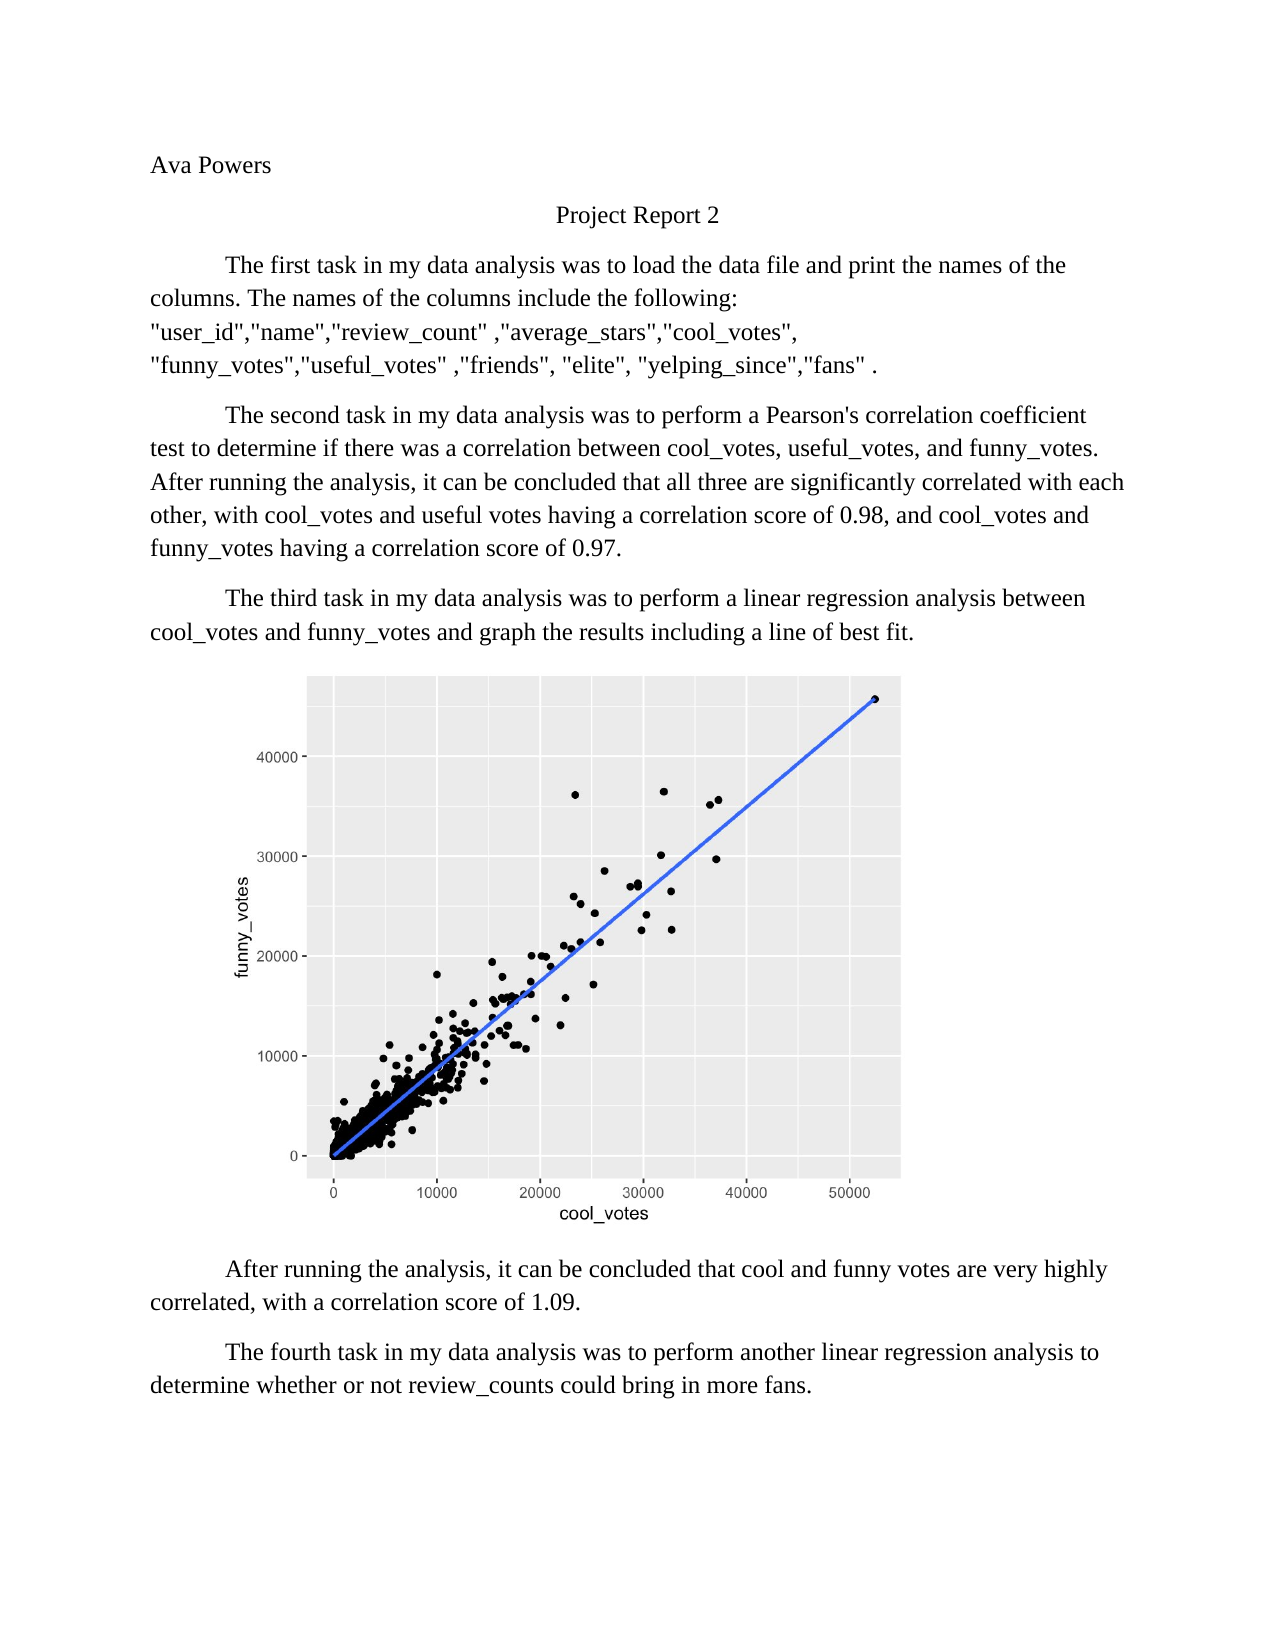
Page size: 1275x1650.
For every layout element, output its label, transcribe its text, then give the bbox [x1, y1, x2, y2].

text The fourth task in my data analysis was to perform another linear regression analysis to determine whether or not review_counts could bring in more fans. [150, 1337, 1125, 1399]
text Ava Powers [150, 150, 1125, 179]
text The third task in my data analysis was to perform a linear regression analysis between cool_votes and funny_votes and graph the results including a line of best fit. [150, 583, 1125, 645]
text The first task in my data analysis was to load the data file and print the names of the columns. The names of the columns include the following: "user_id","name","review_count" ,"average_stars","cool_votes", "funny_votes","useful_votes" ,"friends", "elite", "yelping_since","fans" . [150, 250, 1125, 379]
text After running the analysis, it can be concluded that cool and funny votes are very highly correlated, with a correlation score of 1.09. [150, 1254, 1125, 1316]
text Project Report 2 [150, 200, 1125, 229]
text The second task in my data analysis was to perform a Pearson's correlation coefficient test to determine if there was a correlation between cool_votes, useful_votes, and funny_votes. After running the analysis, it can be concluded that all three are significantly correlated with each other, with cool_votes and useful votes having a correlation score of 0.98, and cool_votes and funny_votes having a correlation score of 0.97. [150, 400, 1125, 562]
